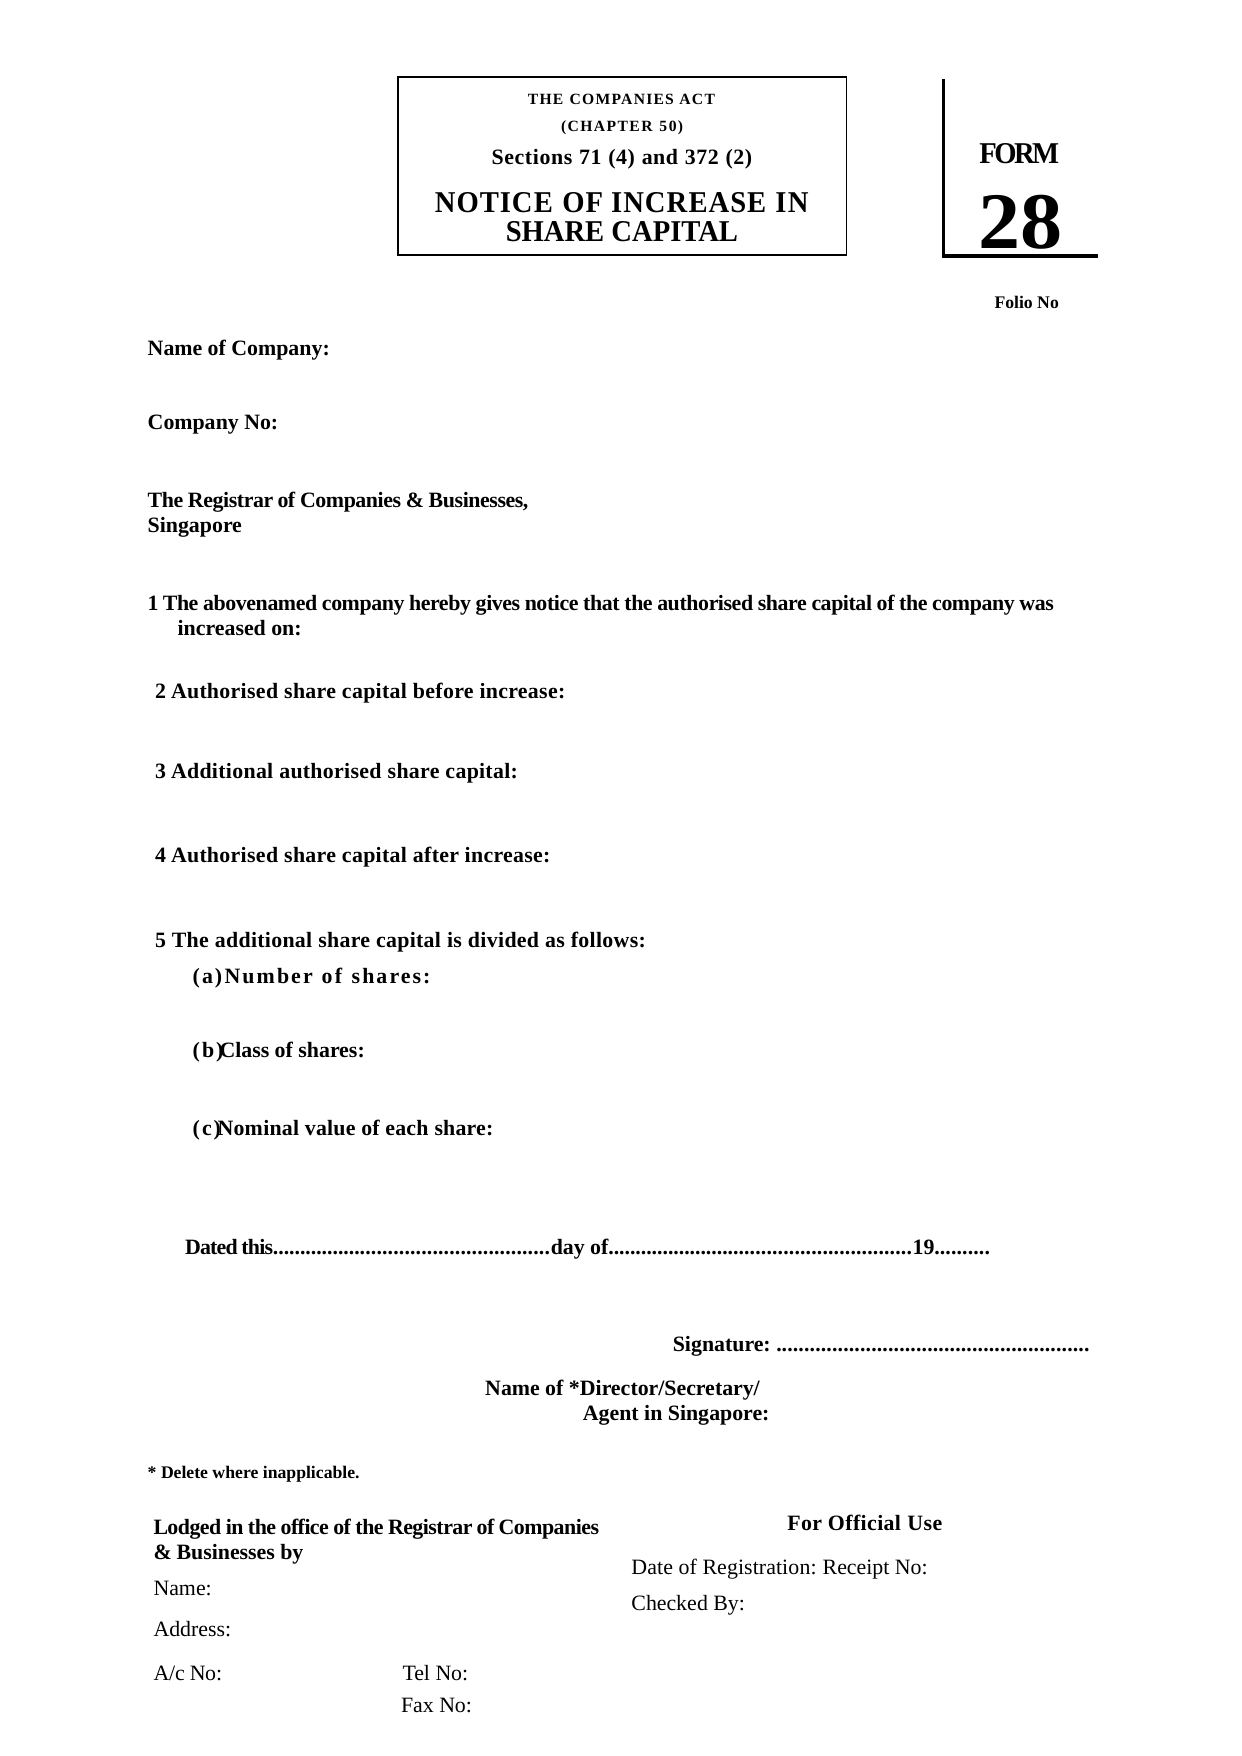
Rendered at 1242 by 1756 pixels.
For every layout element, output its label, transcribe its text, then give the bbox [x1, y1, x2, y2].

text Company No: <o.uen> [147, 409, 1104, 434]
text Folio No [147, 292, 1059, 313]
text 1 The abovenamed company hereby gives notice that the authorised share capital of the company was increased on: [147, 590, 1104, 640]
table_cell [398, 256, 846, 285]
table_cell THE COMPANIES ACT (CHAPTER 50) Sections 71 (4) and 372 (2) NOTICE OF INCREASE IN SHARE CAPITAL [399, 79, 846, 254]
text The Registrar of Companies & Businesses, Singapore [147, 487, 556, 537]
text Dated this day of 19 [185, 1234, 1104, 1259]
text Name of Company: <o.name> [147, 335, 1104, 360]
text 2 Authorised share capital before increase: [155, 678, 1104, 703]
text 5 The additional share capital is divided as follows: [155, 927, 1104, 952]
list Class of shares: [192, 1037, 1104, 1063]
list Number of shares: [192, 963, 1104, 989]
table_header For Official Use Date of Registration: Receipt No: Checked By: [626, 1508, 1104, 1723]
table_cell [943, 258, 1097, 285]
text 3 Additional authorised share capital: [155, 758, 1104, 783]
text Signature: [672, 1331, 1104, 1356]
text 4 Authorised share capital after increase: [155, 842, 1104, 867]
table_header Lodged in the office of the Registrar of Companies & Businesses by Name: Address: A/c No: Tel No: Fax No: [148, 1508, 626, 1723]
list Nominal value of each share: [192, 1115, 1104, 1140]
text Name of *Director/Secretary/ [485, 1374, 1104, 1400]
table_cell [847, 79, 942, 254]
table_cell FORM 28 [945, 79, 1097, 254]
text Agent in Singapore: <get_director1(o.id)['name']> [582, 1400, 1104, 1450]
table_cell [846, 254, 943, 285]
text * Delete where inapplicable. [147, 1461, 1104, 1482]
